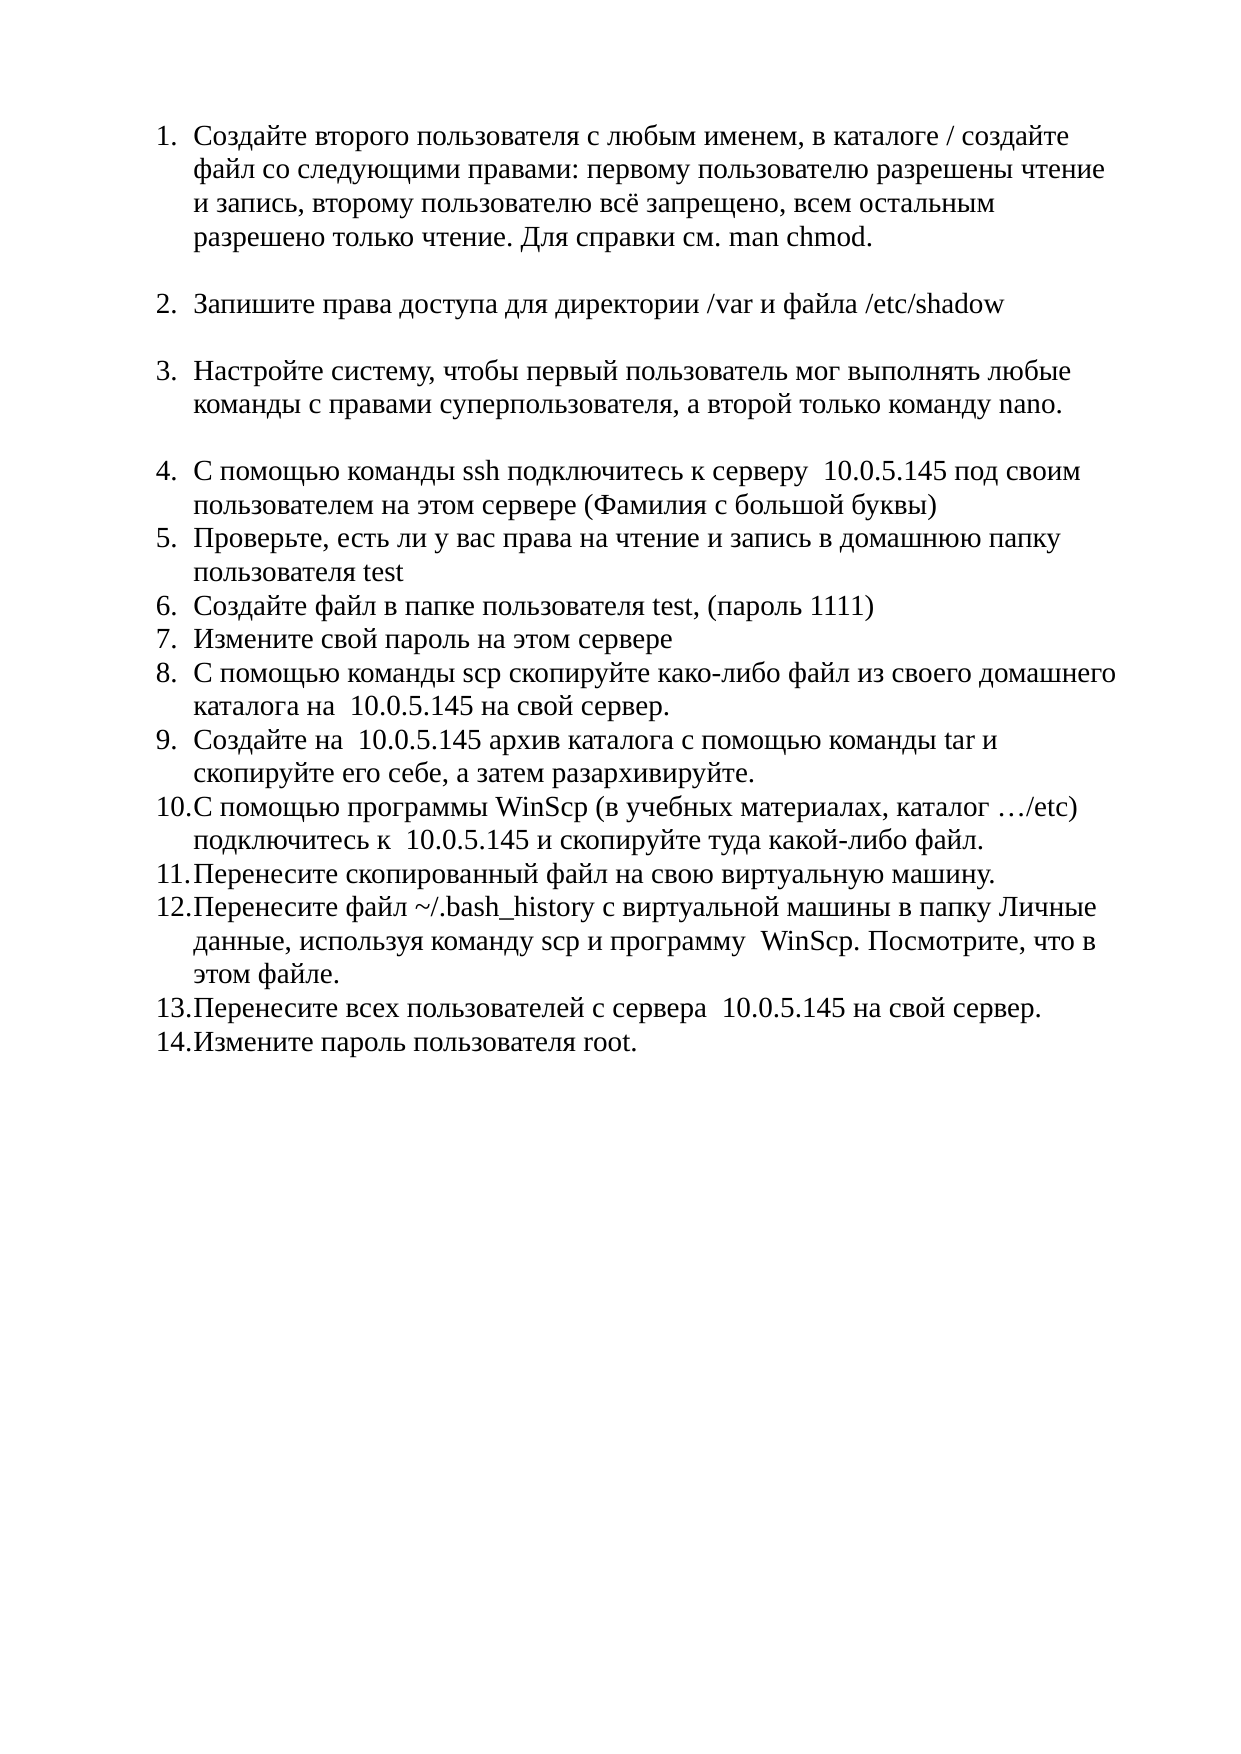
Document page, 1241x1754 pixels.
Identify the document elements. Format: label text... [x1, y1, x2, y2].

list С помощью команды ssh подключитесь к серверу 10.0.5.145 под своим пользователем на этом сервере (Фамилия с большой буквы) [156, 453, 1122, 521]
list С помощью программы WinScp (в учебных материалах, каталог …/etc) подключитесь к 10.0.5.145 и скопируйте туда какой-либо файл. [156, 789, 1122, 856]
list Перенесите скопированный файл на свою виртуальную машину. [156, 856, 1122, 889]
list Проверьте, есть ли у вас права на чтение и запись в домашнюю папку пользователя test [156, 521, 1122, 588]
list Настройте систему, чтобы первый пользователь мог выполнять любые команды с правами суперпользователя, а второй только команду nano. [156, 353, 1122, 420]
list Перенесите файл ~/.bash_history с виртуальной машины в папку Личные данные, используя команду scp и программу WinScp. Посмотрите, что в этом файле. [156, 889, 1122, 990]
list Создайте файл в папке пользователя test, (пароль 1111) [156, 588, 1122, 621]
list Перенесите всех пользователей с сервера 10.0.5.145 на свой сервер. [156, 990, 1122, 1024]
list С помощью команды scp скопируйте како-либо файл из своего домашнего каталога на 10.0.5.145 на свой сервер. [156, 655, 1122, 722]
list Создайте второго пользователя с любым именем, в каталоге / создайте файл со следующими правами: первому пользователю разрешены чтение и запись, второму пользователю всё запрещено, всем остальным разрешено только чтение. Для справки см. man chmod. [156, 118, 1122, 252]
list Запишите права доступа для директории /var и файла /etc/shadow [156, 286, 1122, 319]
list Измените свой пароль на этом сервере [156, 621, 1122, 655]
list Создайте на 10.0.5.145 архив каталога с помощью команды tar и скопируйте его себе, а затем разархивируйте. [156, 722, 1122, 789]
list Измените пароль пользователя root. [156, 1024, 1122, 1057]
